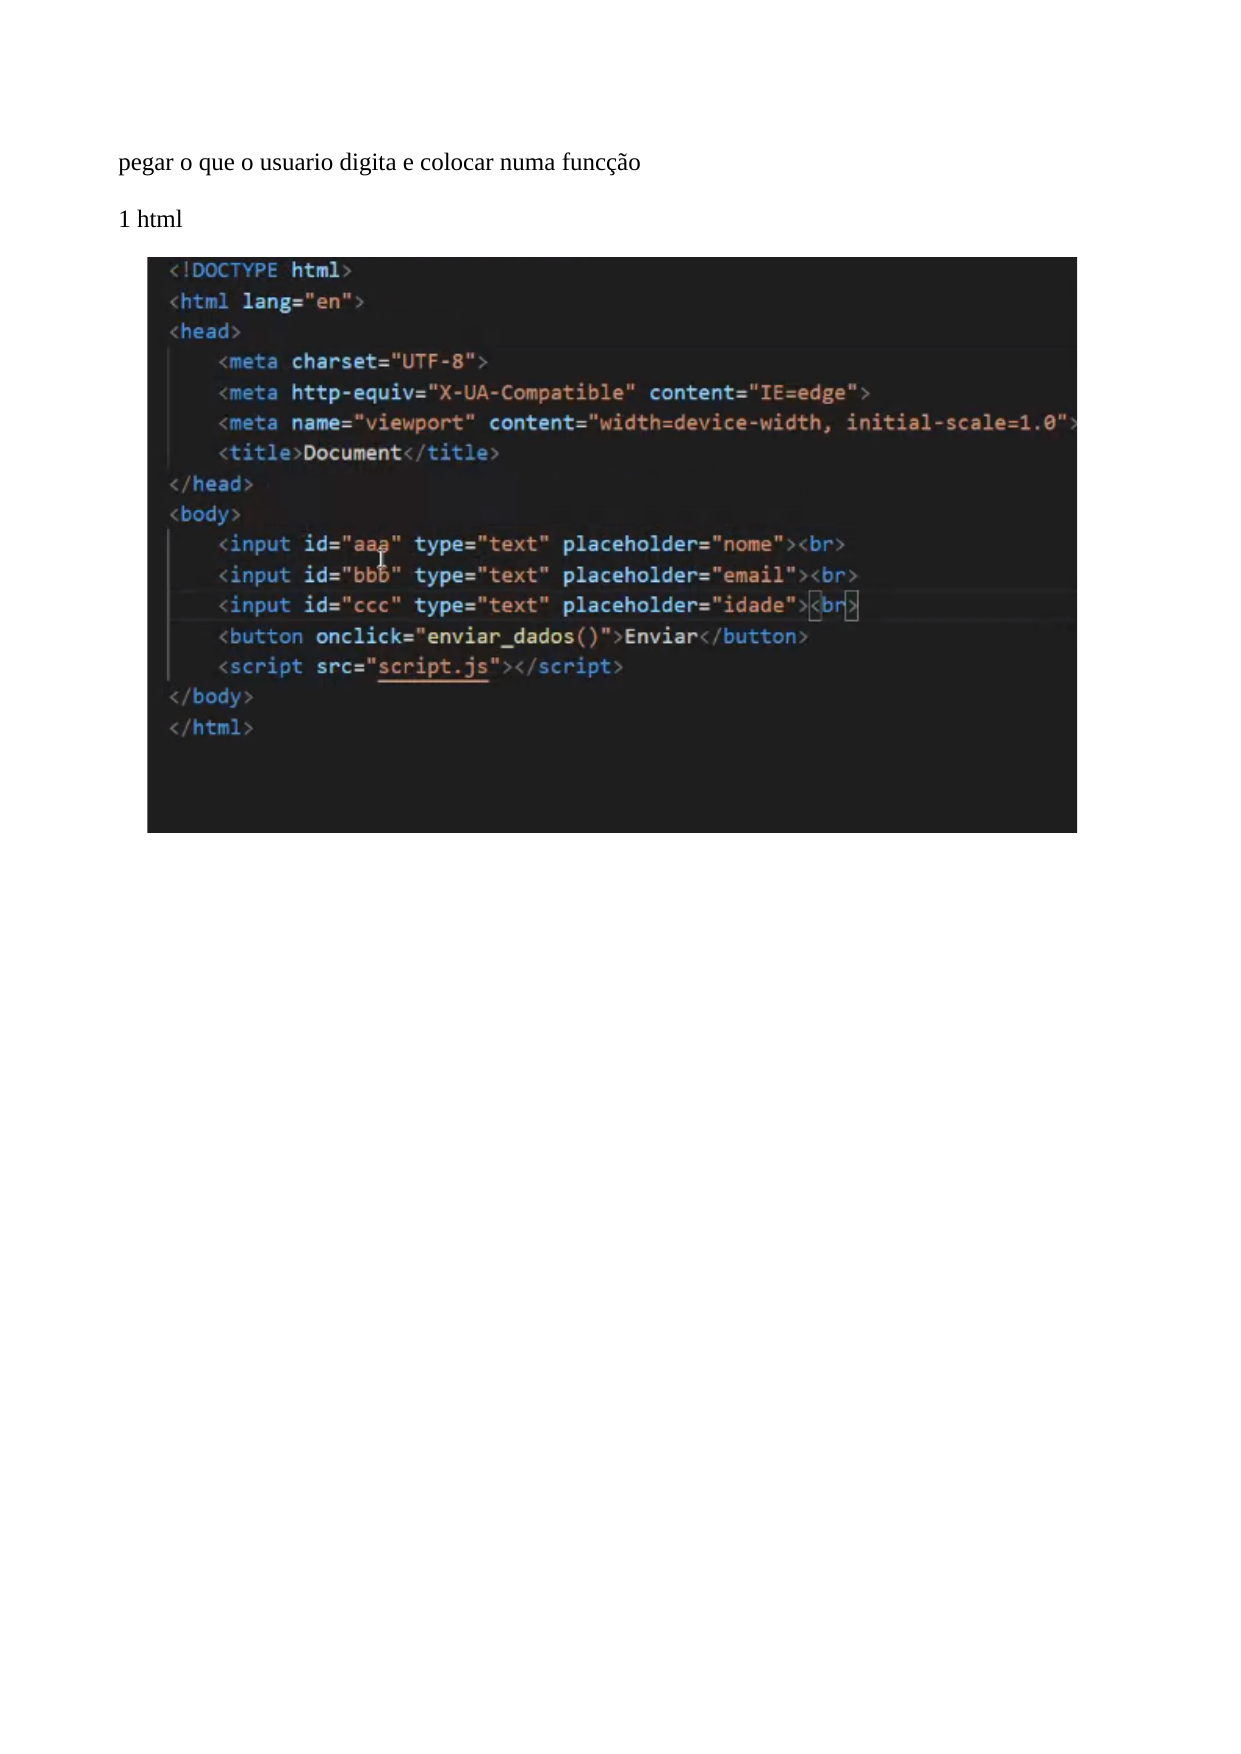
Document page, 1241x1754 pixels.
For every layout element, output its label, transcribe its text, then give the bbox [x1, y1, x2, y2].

text pegar o que o usuario digita e colocar numa funcção [118, 147, 1122, 176]
text 1 html [118, 204, 1122, 233]
picture [147, 257, 1078, 833]
